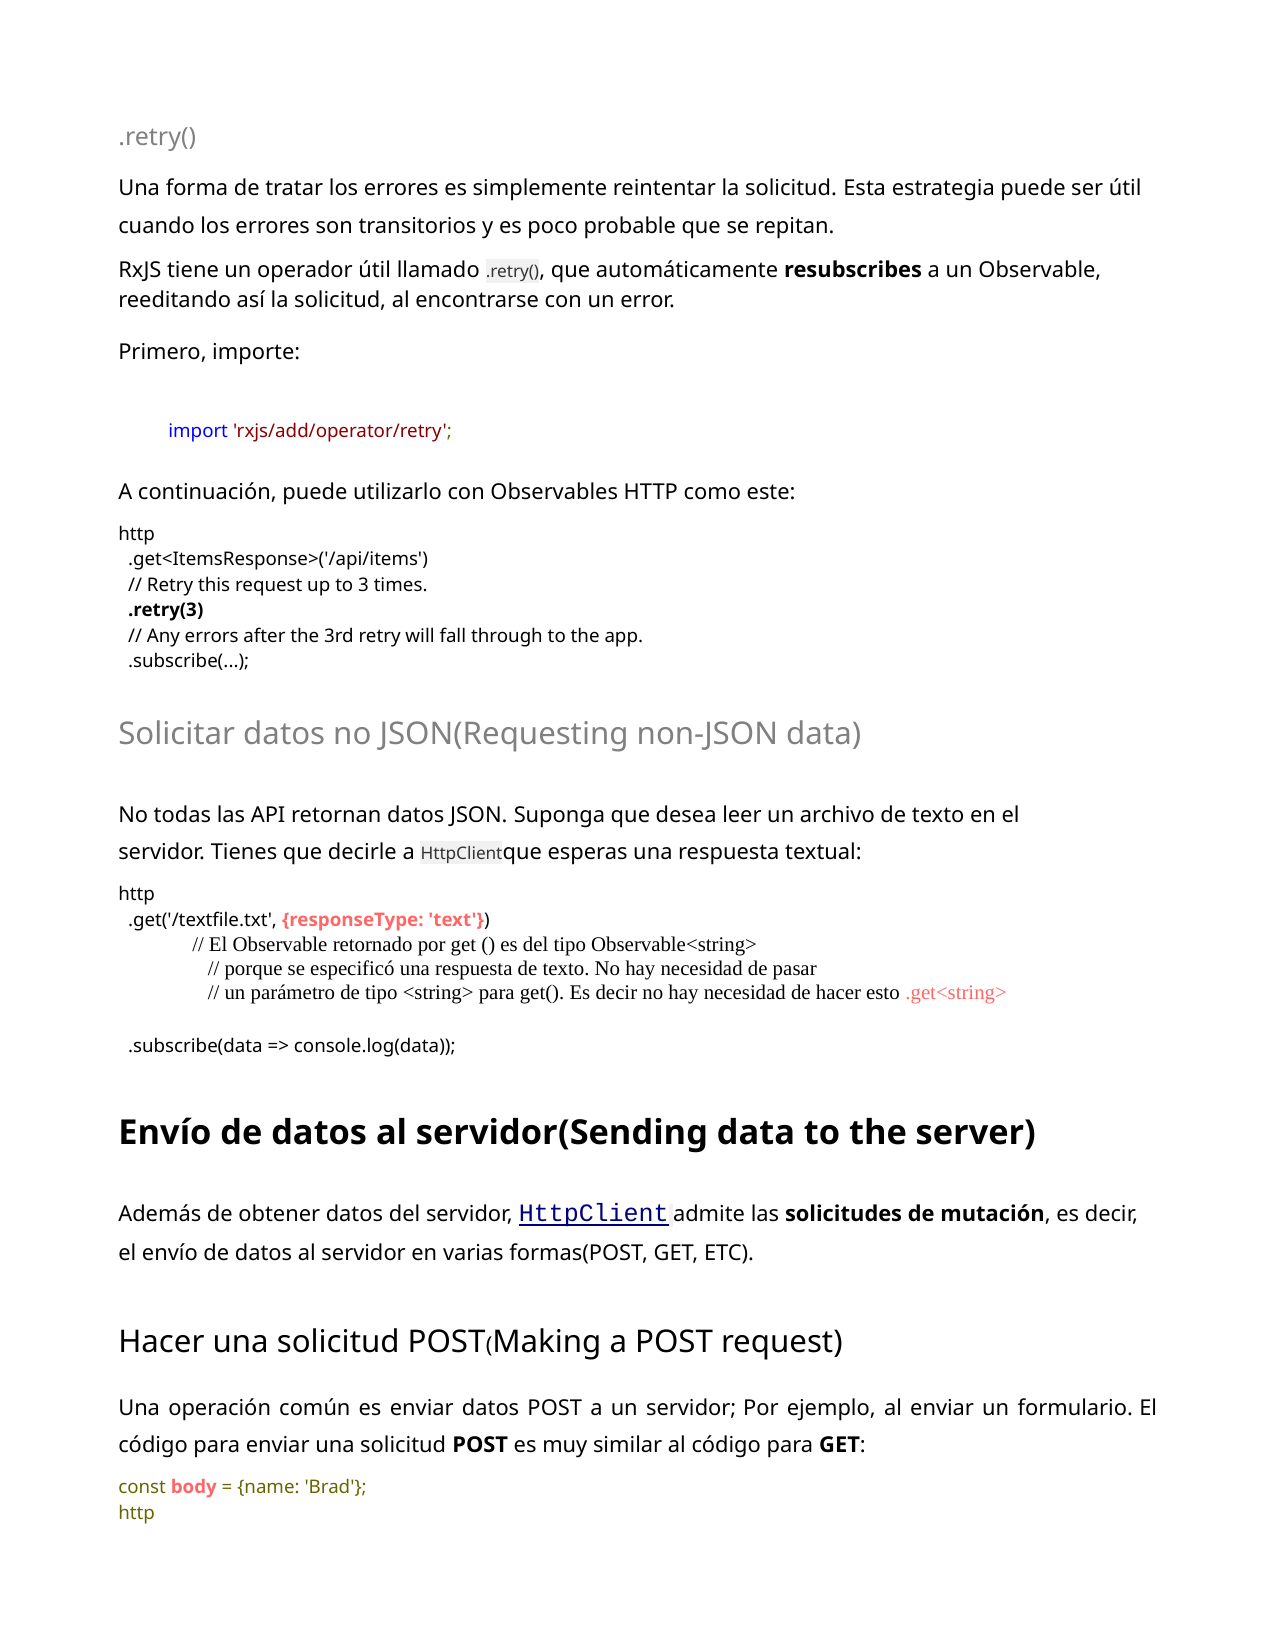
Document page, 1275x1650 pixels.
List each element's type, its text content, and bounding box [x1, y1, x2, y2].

text Una operación común es enviar datos POST a un servidor; Por ejemplo, al enviar un formulario. El código para enviar una solicitud POST es muy similar al código para GET: [118, 1384, 1157, 1459]
text .get('/textfile.txt', {responseType: 'text'}) [118, 906, 1157, 931]
text .subscribe(data => console.log(data)); [118, 1032, 1157, 1057]
text // Retry this request up to 3 times. [118, 571, 1157, 597]
text const body = {name: 'Brad'}; [118, 1474, 1157, 1499]
text A continuación, puede utilizarlo con Observables HTTP como este: [118, 468, 1157, 506]
text // Any errors after the 3rd retry will fall through to the app. [118, 622, 1157, 648]
text No todas las API retornan datos JSON. Suponga que desea leer un archivo de texto en el servidor. Tienes que decirle a HttpClientque esperas una respuesta textual: [118, 791, 1157, 866]
subtitle Solicitar datos no JSON(Requesting non-JSON data) [118, 711, 1157, 753]
text Además de obtener datos del servidor, HttpClient admite las solicitudes de mutación, es decir, el envío de datos al servidor en varias formas(POST, GET, ETC). [118, 1192, 1157, 1267]
text RxJS tiene un operador útil llamado .retry(), que automáticamente resubscribes a un Observable, reeditando así la solicitud, al encontrarse con un error. [118, 254, 1157, 314]
text .retry(3) [118, 597, 1157, 622]
subtitle .retry() [118, 118, 1157, 152]
text // El Observable retornado por get () es del tipo Observable<string> [118, 931, 1157, 956]
text http [118, 520, 1157, 546]
text Una forma de tratar los errores es simplemente reintentar la solicitud. Esta estrategia puede ser útil cuando los errores son transitorios y es poco probable que se repitan. [118, 165, 1157, 240]
text Hacer una solicitud POST(Making a POST request) [118, 1281, 1157, 1361]
text // un parámetro de tipo <string> para get(). Es decir no hay necesidad de hacer esto .get<string> [118, 979, 1157, 1004]
text http [118, 1499, 1157, 1525]
text http [118, 880, 1157, 906]
subtitle Envío de datos al servidor(Sending data to the server) [118, 1107, 1157, 1154]
text // porque se especificó una respuesta de texto. No hay necesidad de pasar [118, 956, 1157, 979]
text .subscribe(...); [118, 648, 1157, 673]
text Primero, importe: [118, 328, 1157, 366]
text import 'rxjs/add/operator/retry'; [168, 406, 1107, 443]
text .get<ItemsResponse>('/api/items') [118, 546, 1157, 571]
